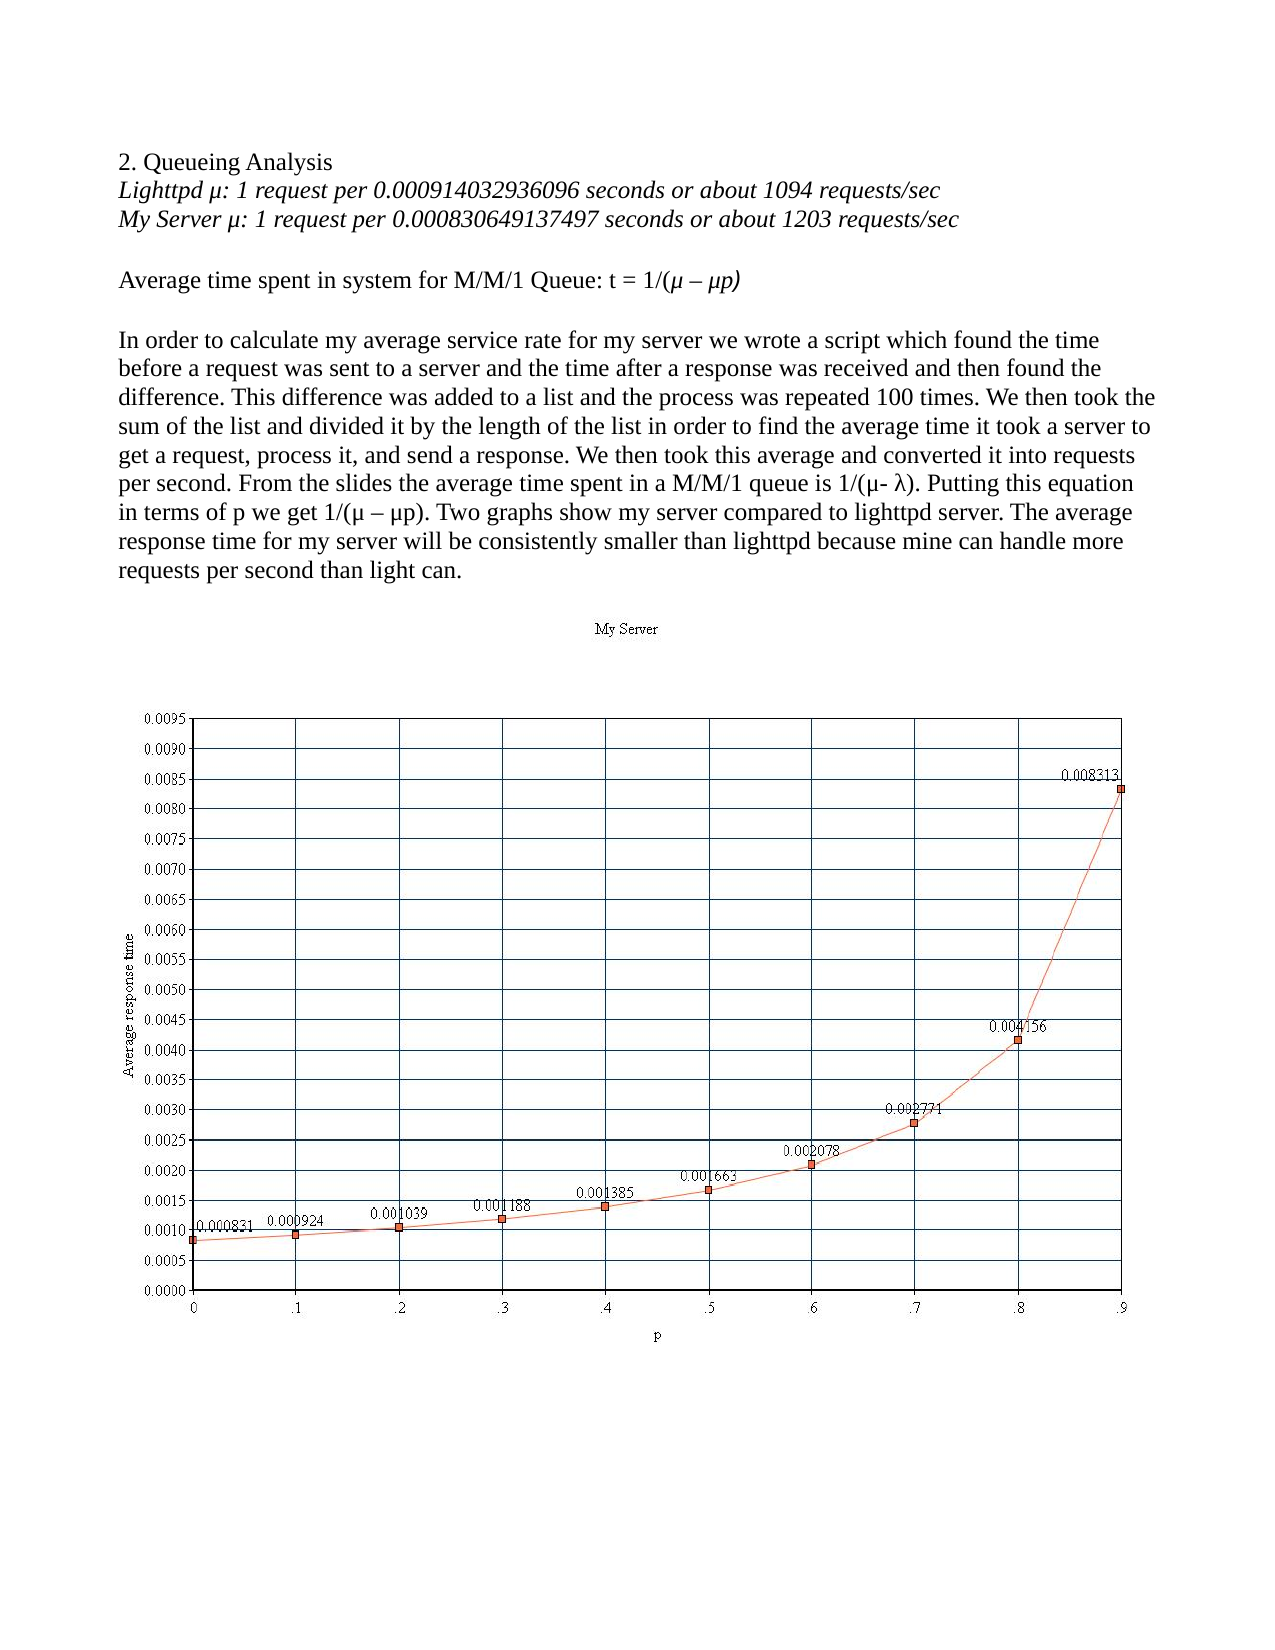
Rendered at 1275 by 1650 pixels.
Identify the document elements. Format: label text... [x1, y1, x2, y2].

text My Server μ: 1 request per 0.000830649137497 seconds or about 1203 requests/sec [118, 204, 1157, 233]
picture [100, 617, 1151, 1459]
text Lighttpd μ: 1 request per 0.000914032936096 seconds or about 1094 requests/sec [118, 176, 1157, 204]
text 2. Queueing Analysis [118, 147, 1157, 176]
text In order to calculate my average service rate for my server we wrote a script which found the time before a request was sent to a server and the time after a response was received and then found the difference. This difference was added to a list and the process was repeated 100 times. We then took the sum of the list and divided it by the length of the list in order to find the average time it took a server to get a request, process it, and send a response. We then took this average and converted it into requests per second. From the slides the average time spent in a M/M/1 queue is 1/(μ- λ). Putting this equation in terms of p we get 1/(μ – μp). Two graphs show my server compared to lighttpd server. The average response time for my server will be consistently smaller than lighttpd because mine can handle more requests per second than light can. [118, 325, 1157, 583]
text Average time spent in system for M/M/1 Queue: t = 1/(μ – μp) [118, 262, 1157, 296]
